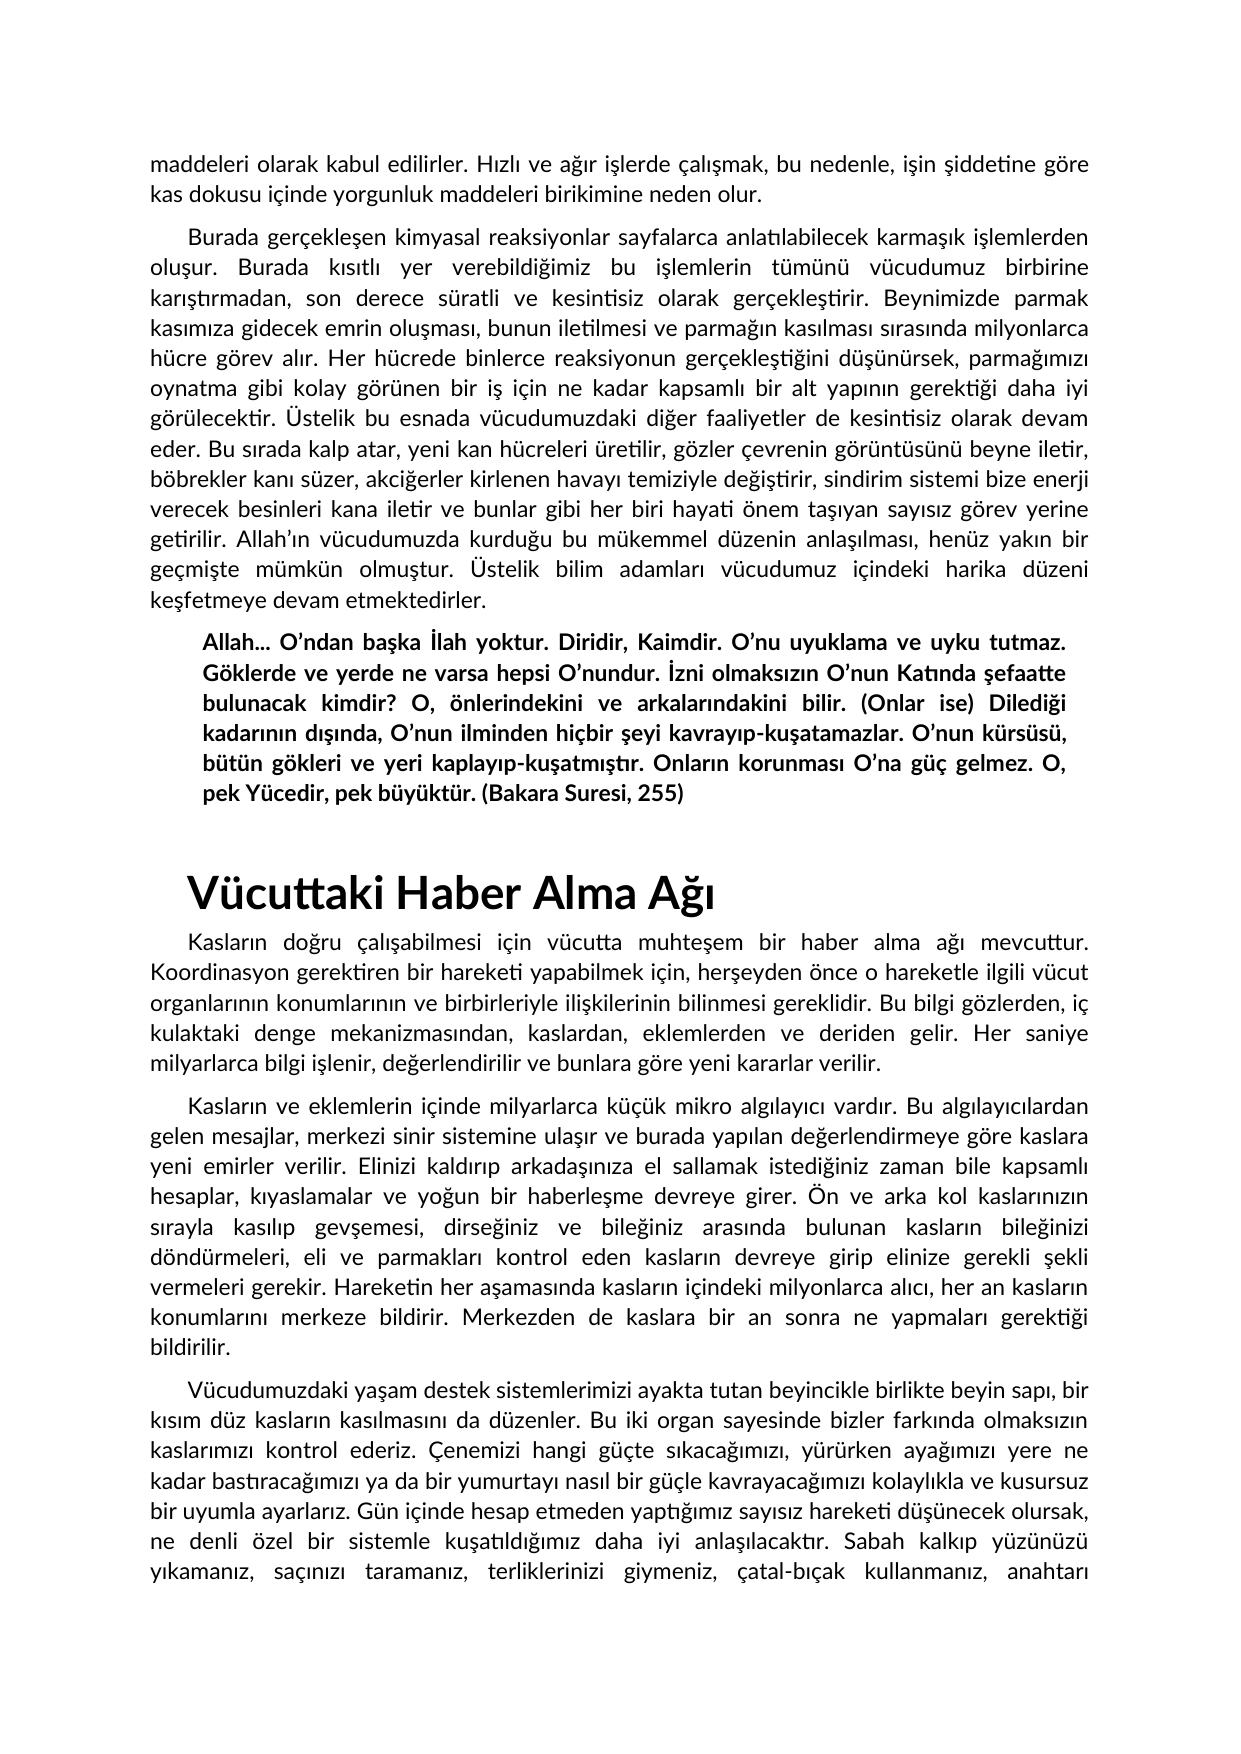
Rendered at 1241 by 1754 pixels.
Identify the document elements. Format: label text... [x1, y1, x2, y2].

text Burada gerçekleşen kimyasal reaksiyonlar sayfalarca anlatılabilecek karmaşık işlemlerden oluşur. Burada kısıtlı yer verebildiğimiz bu işlemlerin tümünü vücudumuz birbirine karıştırmadan, son derece süratli ve kesintisiz olarak gerçekleştirir. Beynimizde parmak kasımıza gidecek emrin oluşması, bunun iletilmesi ve parmağın kasılması sırasında milyonlarca hücre görev alır. Her hücrede binlerce reaksiyonun gerçekleştiğini düşünürsek, parmağımızı oynatma gibi kolay görünen bir iş için ne kadar kapsamlı bir alt yapının gerektiği daha iyi görülecektir. Üstelik bu esnada vücudumuzdaki diğer faaliyetler de kesintisiz olarak devam eder. Bu sırada kalp atar, yeni kan hücreleri üretilir, gözler çevrenin görüntüsünü beyne iletir, böbrekler kanı süzer, akciğerler kirlenen havayı temiziyle değiştirir, sindirim sistemi bize enerji verecek besinleri kana iletir ve bunlar gibi her biri hayati önem taşıyan sayısız görev yerine getirilir. Allah’ın vücudumuzda kurduğu bu mükemmel düzenin anlaşılması, henüz yakın bir geçmişte mümkün olmuştur. Üstelik bilim adamları vücudumuz içindeki harika düzeni keşfetmeye devam etmektedirler. [150, 223, 1090, 613]
text maddeleri olarak kabul edilirler. Hızlı ve ağır işlerde çalışmak, bu nedenle, işin şiddetine göre kas dokusu içinde yorgunluk maddeleri birikimine neden olur. [150, 150, 1090, 208]
text Allah... O’ndan başka İlah yoktur. Diridir, Kaimdir. O’nu uyuklama ve uyku tutmaz. Göklerde ve yerde ne varsa hepsi O’nundur. İzni olmaksızın O’nun Katında şefaatte bulunacak kimdir? O, önlerindekini ve arkalarındakini bilir. (Onlar ise) Dilediği kadarının dışında, O’nun ilminden hiçbir şeyi kavrayıp-kuşatamazlar. O’nun kürsüsü, bütün gökleri ve yeri kaplayıp-kuşatmıştır. Onların korunması O’na güç gelmez. O, pek Yücedir, pek büyüktür. (Bakara Suresi, 255) [202, 628, 1068, 807]
text Vücudumuzdaki yaşam destek sistemlerimizi ayakta tutan beyincikle birlikte beyin sapı, bir kısım düz kasların kasılmasını da düzenler. Bu iki organ sayesinde bizler farkında olmaksızın kaslarımızı kontrol ederiz. Çenemizi hangi güçte sıkacağımızı, yürürken ayağımızı yere ne kadar bastıracağımızı ya da bir yumurtayı nasıl bir güçle kavrayacağımızı kolaylıkla ve kusursuz bir uyumla ayarlarız. Gün içinde hesap etmeden yaptığımız sayısız hareketi düşünecek olursak, ne denli özel bir sistemle kuşatıldığımız daha iyi anlaşılacaktır. Sabah kalkıp yüzünüzü yıkamanız, saçınızı taramanız, terliklerinizi giymeniz, çatal-bıçak kullanmanız, anahtarı [150, 1376, 1090, 1584]
text Kasların doğru çalışabilmesi için vücutta muhteşem bir haber alma ağı mevcuttur. Koordinasyon gerektiren bir hareketi yapabilmek için, herşeyden önce o hareketle ilgili vücut organlarının konumlarının ve birbirleriyle ilişkilerinin bilinmesi gereklidir. Bu bilgi gözlerden, iç kulaktaki denge mekanizmasından, kaslardan, eklemlerden ve deriden gelir. Her saniye milyarlarca bilgi işlenir, değerlendirilir ve bunlara göre yeni kararlar verilir. [150, 928, 1090, 1076]
text Kasların ve eklemlerin içinde milyarlarca küçük mikro algılayıcı vardır. Bu algılayıcılardan gelen mesajlar, merkezi sinir sistemine ulaşır ve burada yapılan değerlendirmeye göre kaslara yeni emirler verilir. Elinizi kaldırıp arkadaşınıza el sallamak istediğiniz zaman bile kapsamlı hesaplar, kıyaslamalar ve yoğun bir haberleşme devreye girer. Ön ve arka kol kaslarınızın sırayla kasılıp gevşemesi, dirseğiniz ve bileğiniz arasında bulunan kasların bileğinizi döndürmeleri, eli ve parmakları kontrol eden kasların devreye girip elinize gerekli şekli vermeleri gerekir. Hareketin her aşamasında kasların içindeki milyonlarca alıcı, her an kasların konumlarını merkeze bildirir. Merkezden de kaslara bir an sonra ne yapmaları gerektiği bildirilir. [150, 1091, 1090, 1361]
subtitle Vücuttaki Haber Alma Ağı [187, 864, 1090, 919]
